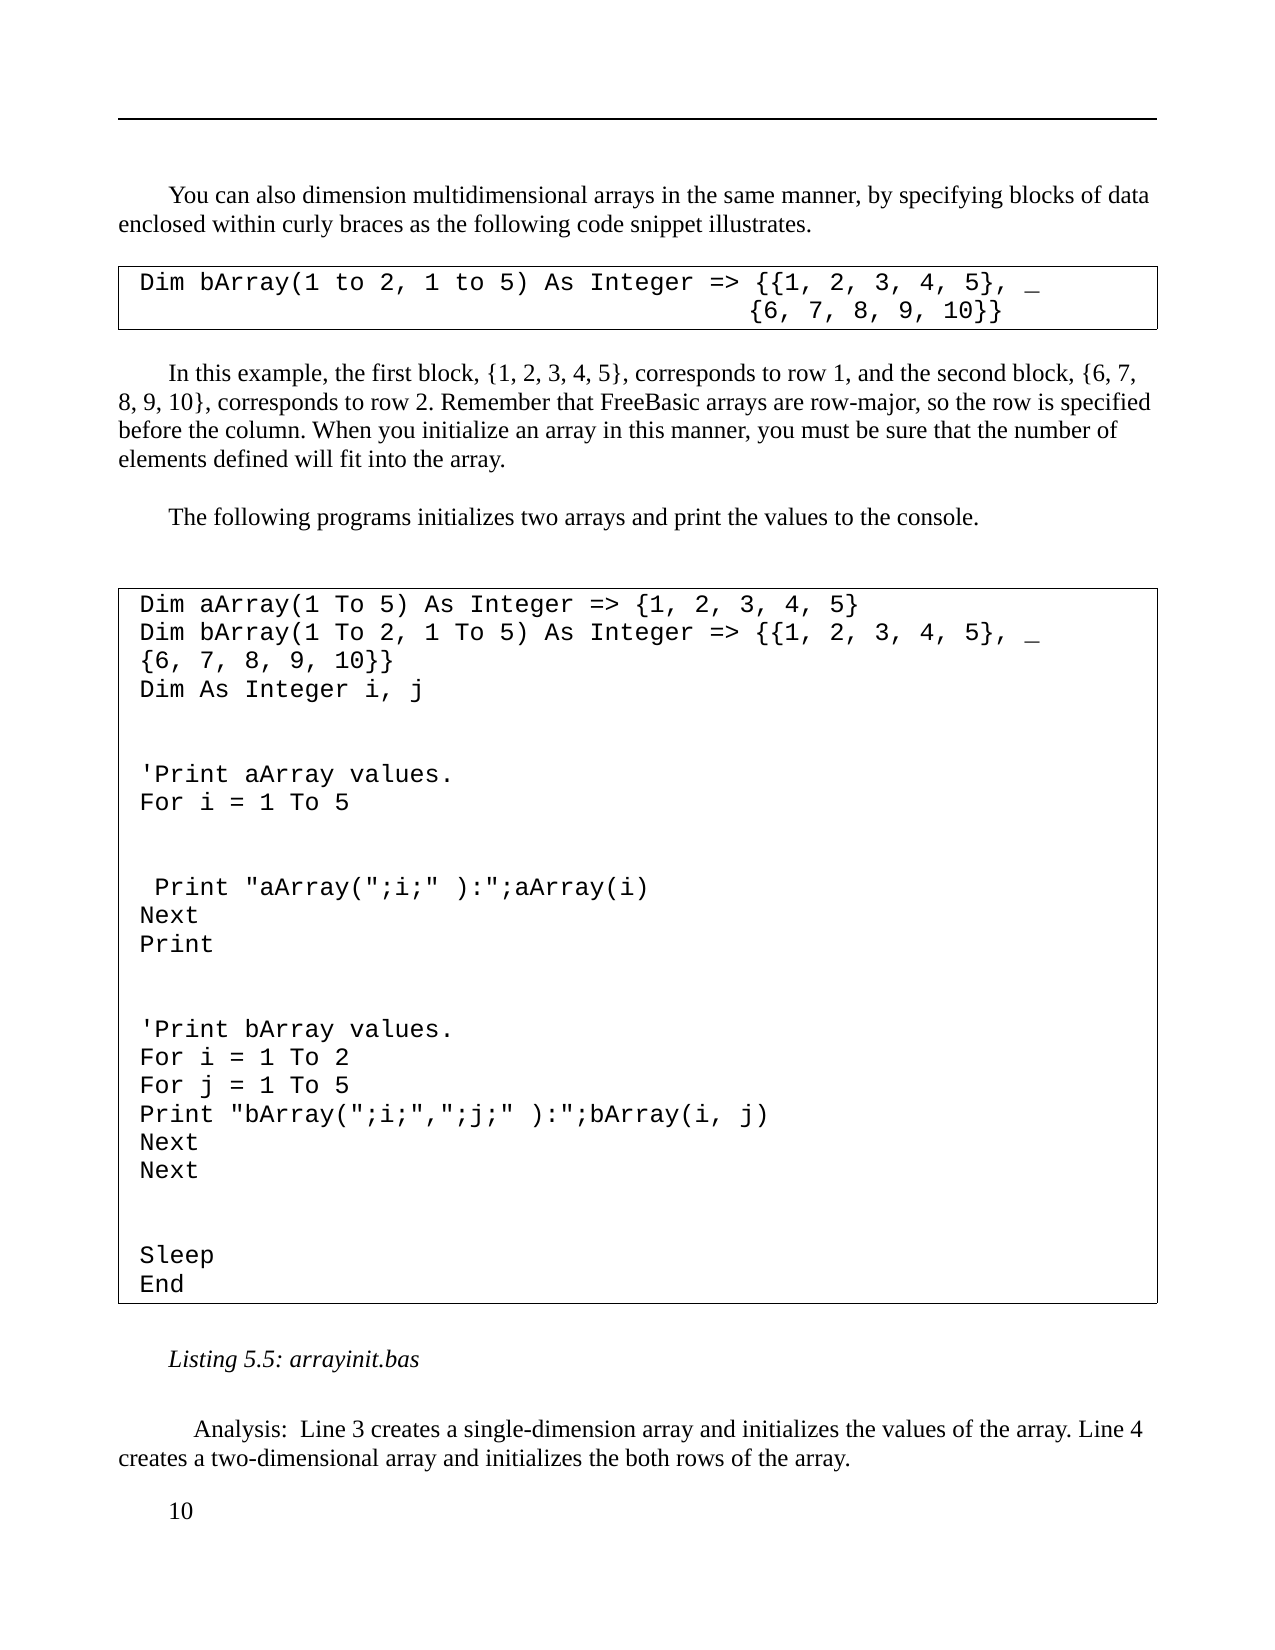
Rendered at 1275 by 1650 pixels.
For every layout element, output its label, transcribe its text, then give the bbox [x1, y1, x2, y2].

text End [119, 1268, 1157, 1303]
text {6, 7, 8, 9, 10}} [119, 645, 1157, 673]
text Dim As Integer i, j [119, 673, 1157, 704]
text In this example, the first block, {1, 2, 3, 4, 5}, corresponds to row 1, and the second block, {6, 7, 8, 9, 10}, corresponds to row 2. Remember that FreeBasic arrays are row-major, so the row is specified before the column. When you initialize an array in this manner, you must be sure that the number of elements defined will fit into the array. [118, 358, 1157, 473]
text Next [119, 1126, 1157, 1155]
text Print [119, 928, 1157, 959]
text For i = 1 To 2 [119, 1041, 1157, 1070]
text 'Print aArray values. [119, 758, 1157, 786]
text Listing 5.5: arrayinit.bas [118, 1344, 1157, 1373]
text The following programs initializes two arrays and print the values to the console. [118, 502, 1157, 531]
text Dim bArray(1 to 2, 1 to 5) As Integer => {{1, 2, 3, 4, 5}, _ [119, 267, 1157, 295]
text {6, 7, 8, 9, 10}} [119, 295, 1157, 329]
text Dim aArray(1 To 5) As Integer => {1, 2, 3, 4, 5} [119, 589, 1157, 616]
text For i = 1 To 5 [119, 786, 1157, 818]
text Print "aArray(";i;" ):";aArray(i) [119, 871, 1157, 900]
text 'Print bArray values. [119, 1013, 1157, 1041]
text Next [119, 1155, 1157, 1186]
text Print "bArray(";i;",";j;" ):";bArray(i, j) [119, 1098, 1157, 1126]
text For j = 1 To 5 [119, 1070, 1157, 1098]
text You can also dimension multidimensional arrays in the same manner, by specifying blocks of data enclosed within curly braces as the following code snippet illustrates. [118, 180, 1157, 238]
text Sleep [119, 1240, 1157, 1268]
text Dim bArray(1 To 2, 1 To 5) As Integer => {{1, 2, 3, 4, 5}, _ [119, 616, 1157, 645]
text Next [119, 900, 1157, 928]
text Analysis: Line 3 creates a single-dimension array and initializes the values of the array. Line 4 creates a two-dimensional array and initializes the both rows of the array. [118, 1414, 1157, 1471]
